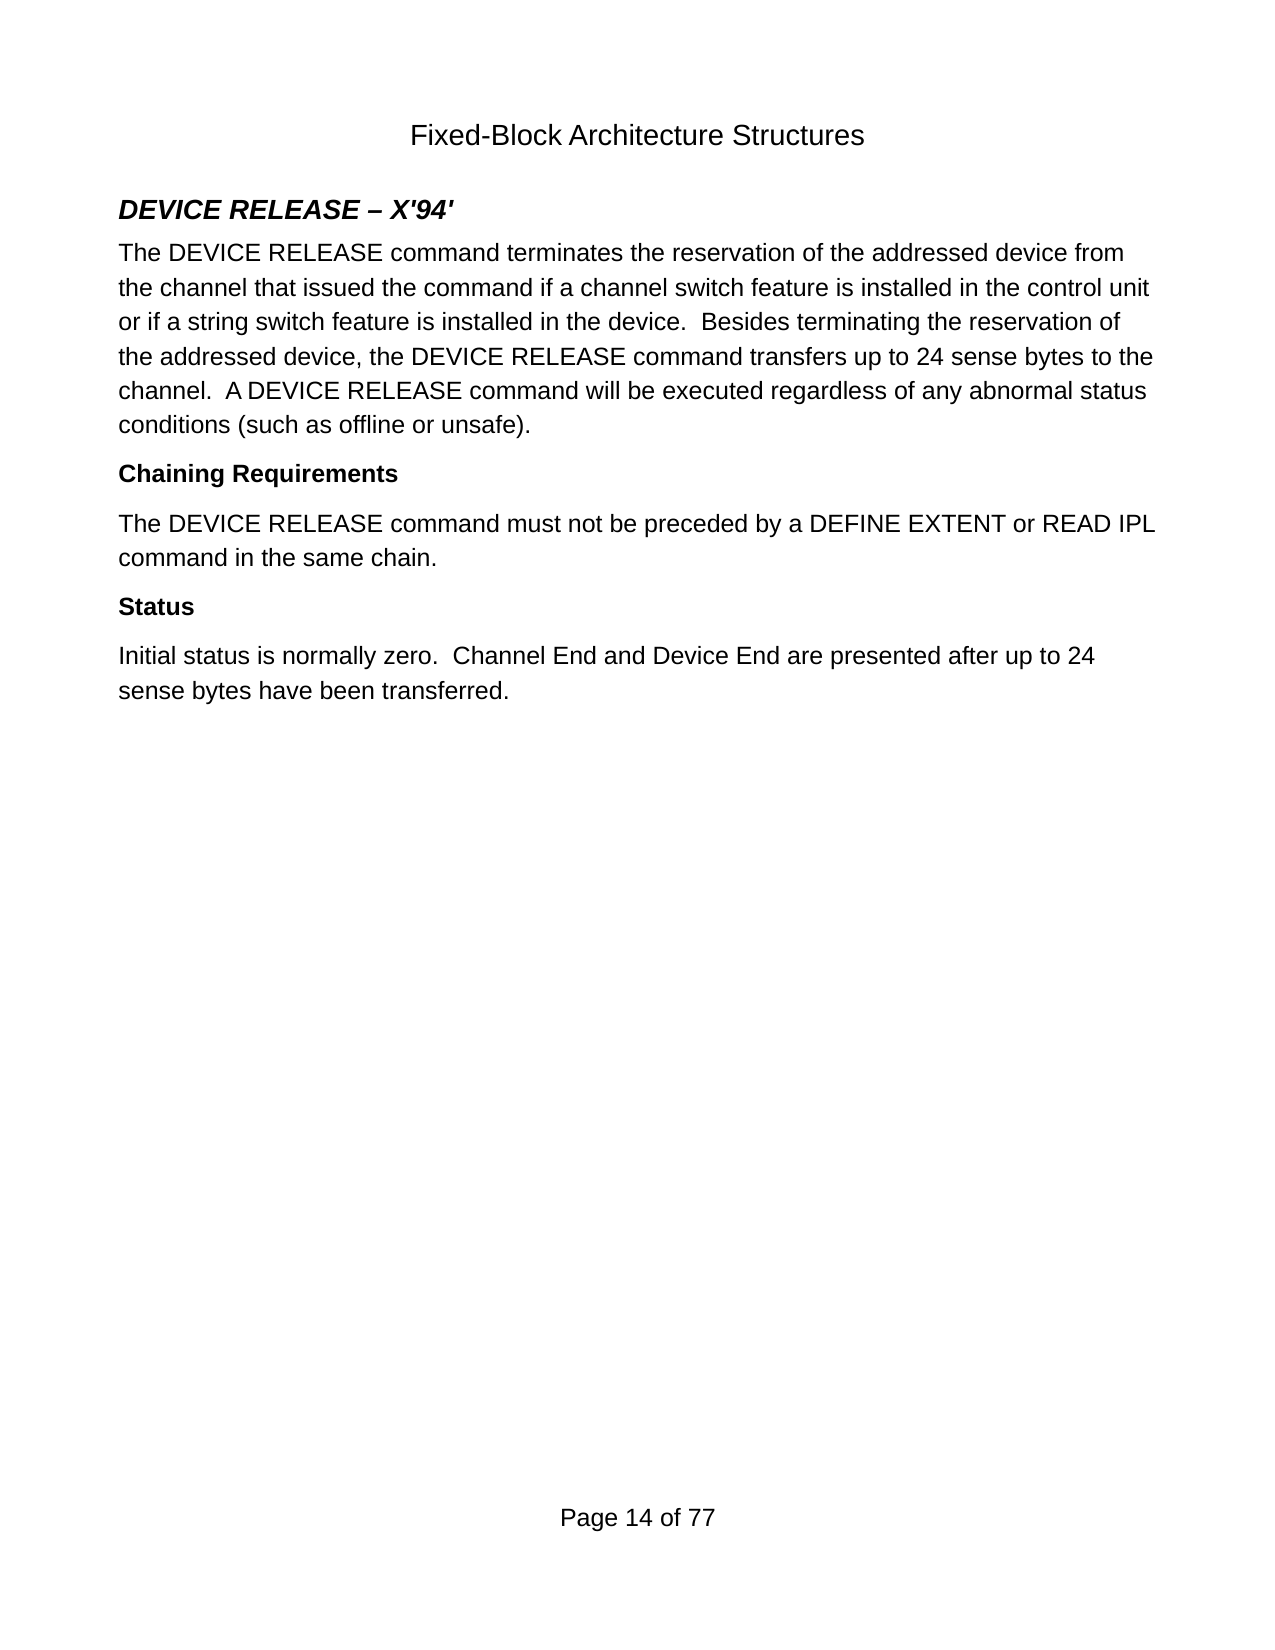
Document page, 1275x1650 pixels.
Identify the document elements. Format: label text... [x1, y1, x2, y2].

text Initial status is normally zero. Channel End and Device End are presented after up to 24 sense bytes have been transferred. [118, 641, 1157, 704]
subtitle DEVICE RELEASE – X'94' [118, 194, 1157, 226]
text The DEVICE RELEASE command terminates the reservation of the addressed device from the channel that issued the command if a channel switch feature is installed in the control unit or if a string switch feature is installed in the device. Besides terminating the reservation of the addressed device, the DEVICE RELEASE command transfers up to 24 sense bytes to the channel. A DEVICE RELEASE command will be executed regardless of any abnormal status conditions (such as offline or unsafe). [118, 238, 1157, 439]
text Chaining Requirements [118, 459, 1157, 488]
text Status [118, 592, 1157, 621]
text The DEVICE RELEASE command must not be preceded by a DEFINE EXTENT or READ IPL command in the same chain. [118, 508, 1157, 572]
